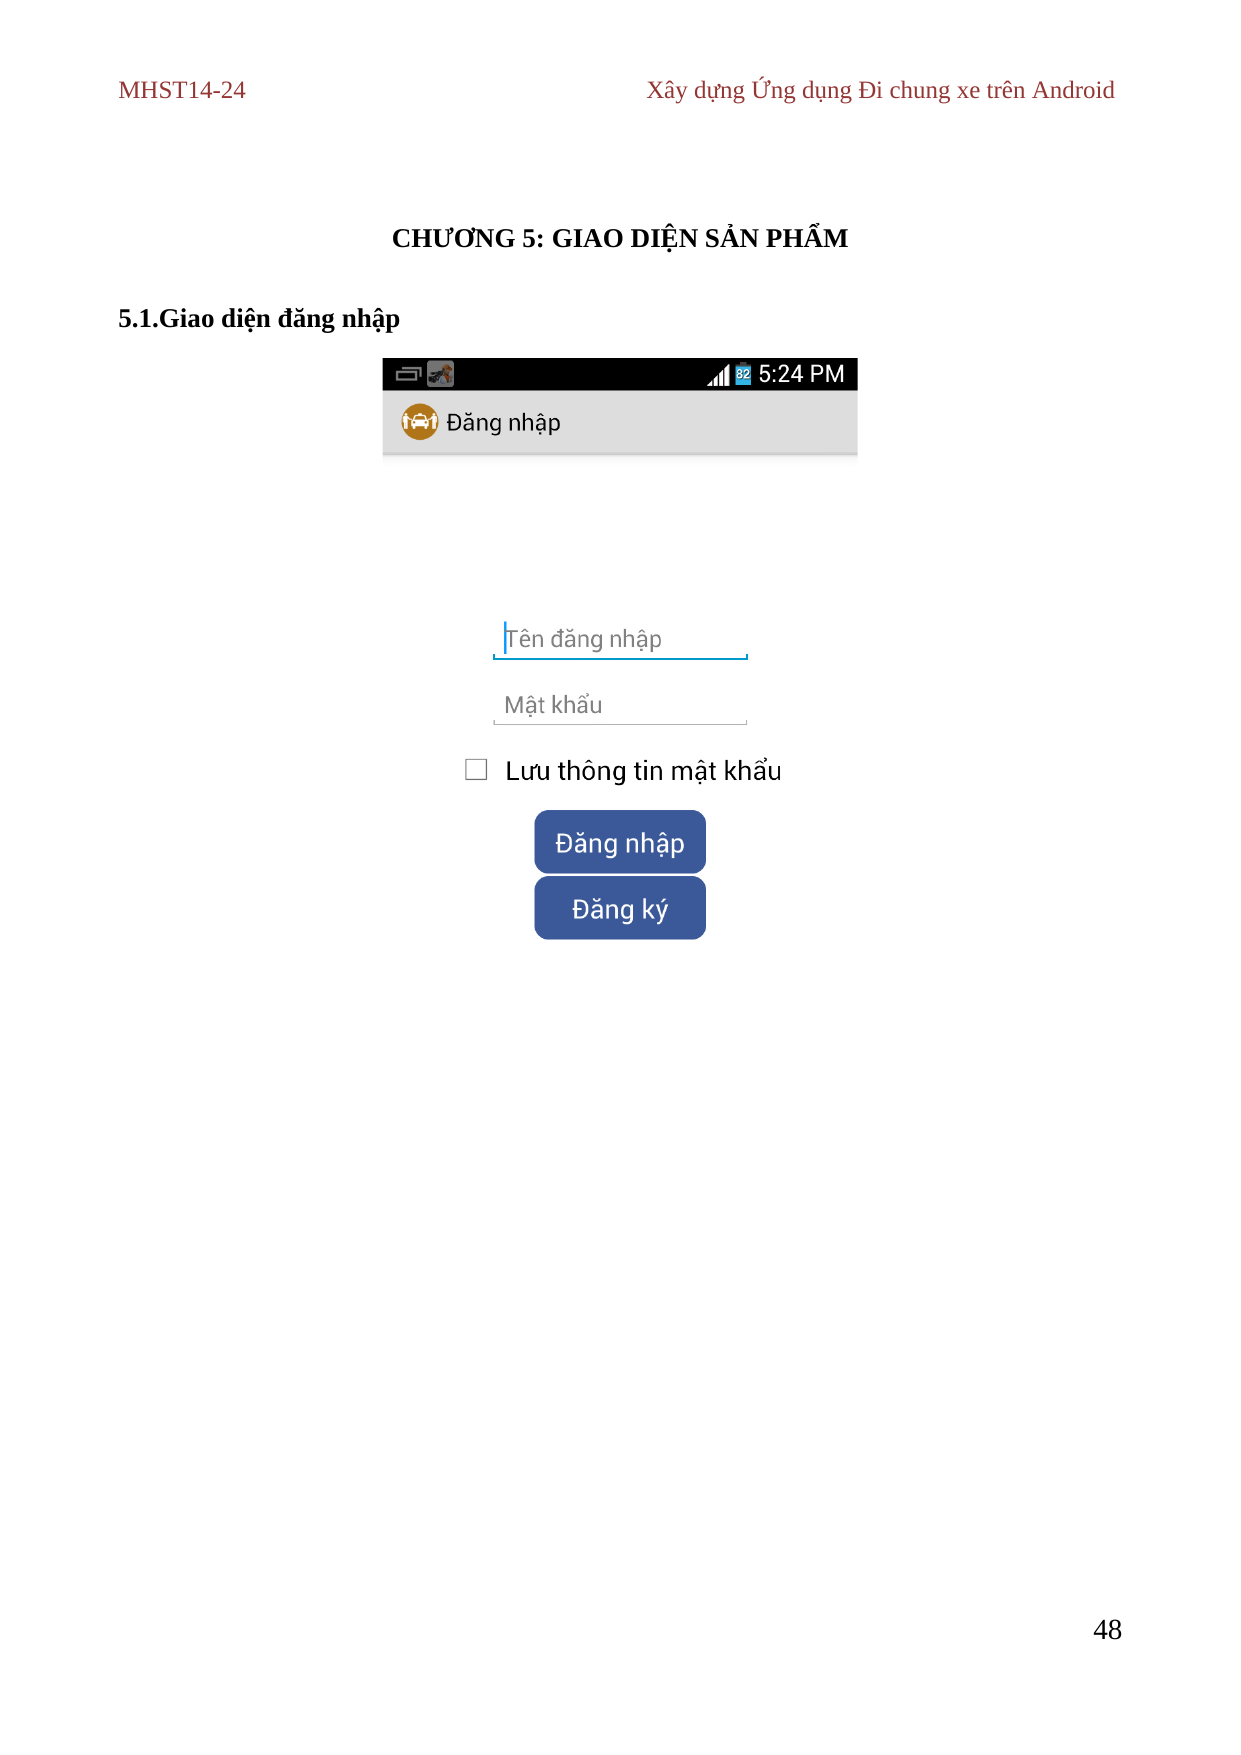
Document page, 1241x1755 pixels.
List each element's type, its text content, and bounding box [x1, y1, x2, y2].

text CHƯƠNG 5: GIAO DIỆN SẢN PHẨM [118, 222, 1122, 253]
text 5.1.Giao diện đăng nhập [118, 302, 1122, 333]
